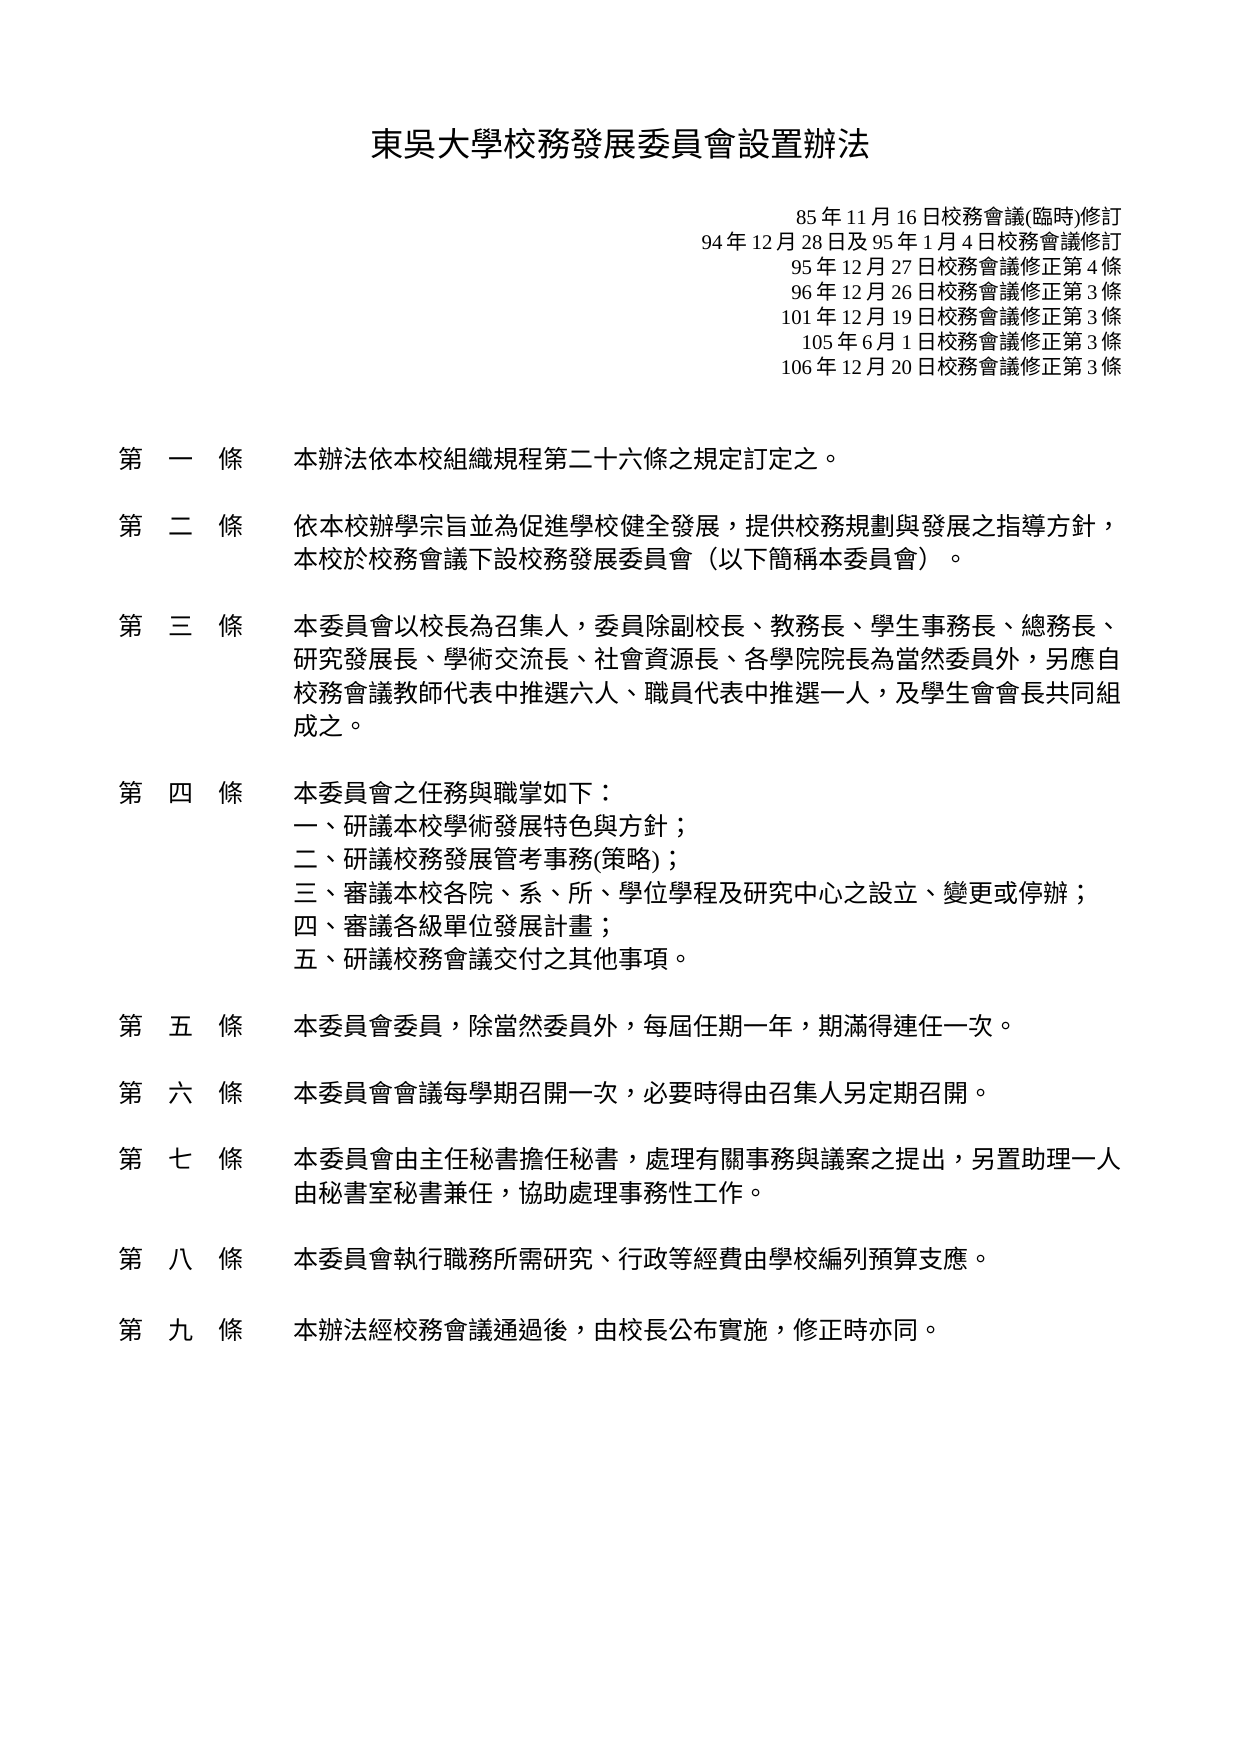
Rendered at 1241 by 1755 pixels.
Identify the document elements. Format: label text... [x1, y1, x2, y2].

text 二、研議校務發展管考事務(策略)； [118, 842, 1122, 876]
text 106年12月20日校務會議修正第3條 [118, 355, 1122, 380]
text 101年12月19日校務會議修正第3條 [118, 305, 1122, 330]
text 四、審議各級單位發展計畫； [118, 909, 1122, 942]
text 85年11月16日校務會議(臨時)修訂 [118, 205, 1122, 230]
text 第 四 條 本委員會之任務與職掌如下： [118, 776, 1122, 809]
text 第 二 條 依本校辦學宗旨並為促進學校健全發展，提供校務規劃與發展之指導方針，本校於校務會議下設校務發展委員會（以下簡稱本委員會）。 [118, 509, 1122, 576]
text 第 九 條 本辦法經校務會議通過後，由校長公布實施，修正時亦同。 [118, 1309, 1122, 1346]
text 五、研議校務會議交付之其他事項。 [118, 942, 1122, 976]
text 第 三 條 本委員會以校長為召集人，委員除副校長、教務長、學生事務長、總務長、研究發展長、學術交流長、社會資源長、各學院院長為當然委員外，另應自校務會議教師代表中推選六人、職員代表中推選一人，及學生會會長共同組成之。 [118, 609, 1122, 742]
text 95年12月27日校務會議修正第4條 [118, 255, 1122, 280]
text 第 八 條 本委員會執行職務所需研究、行政等經費由學校編列預算支應。 [118, 1242, 1122, 1276]
text 第 七 條 本委員會由主任秘書擔任秘書，處理有關事務與議案之提出，另置助理一人，由秘書室秘書兼任，協助處理事務性工作。 [118, 1142, 1122, 1209]
text 105年6月1日校務會議修正第3條 [118, 330, 1122, 355]
text 94年12月28日及95年1月4日校務會議修訂 [118, 230, 1122, 255]
text 第 一 條 本辦法依本校組織規程第二十六條之規定訂定之。 [118, 442, 1122, 476]
text 一、研議本校學術發展特色與方針； [118, 809, 1122, 842]
text 東吳大學校務發展委員會設置辦法 [118, 118, 1122, 166]
text 96年12月26日校務會議修正第3條 [118, 280, 1122, 305]
text 三、審議本校各院、系、所、學位學程及研究中心之設立、變更或停辦； [293, 876, 1122, 909]
text 第 六 條 本委員會會議每學期召開一次，必要時得由召集人另定期召開。 [118, 1076, 1122, 1109]
text 第 五 條 本委員會委員，除當然委員外，每屆任期一年，期滿得連任一次。 [118, 1009, 1122, 1042]
